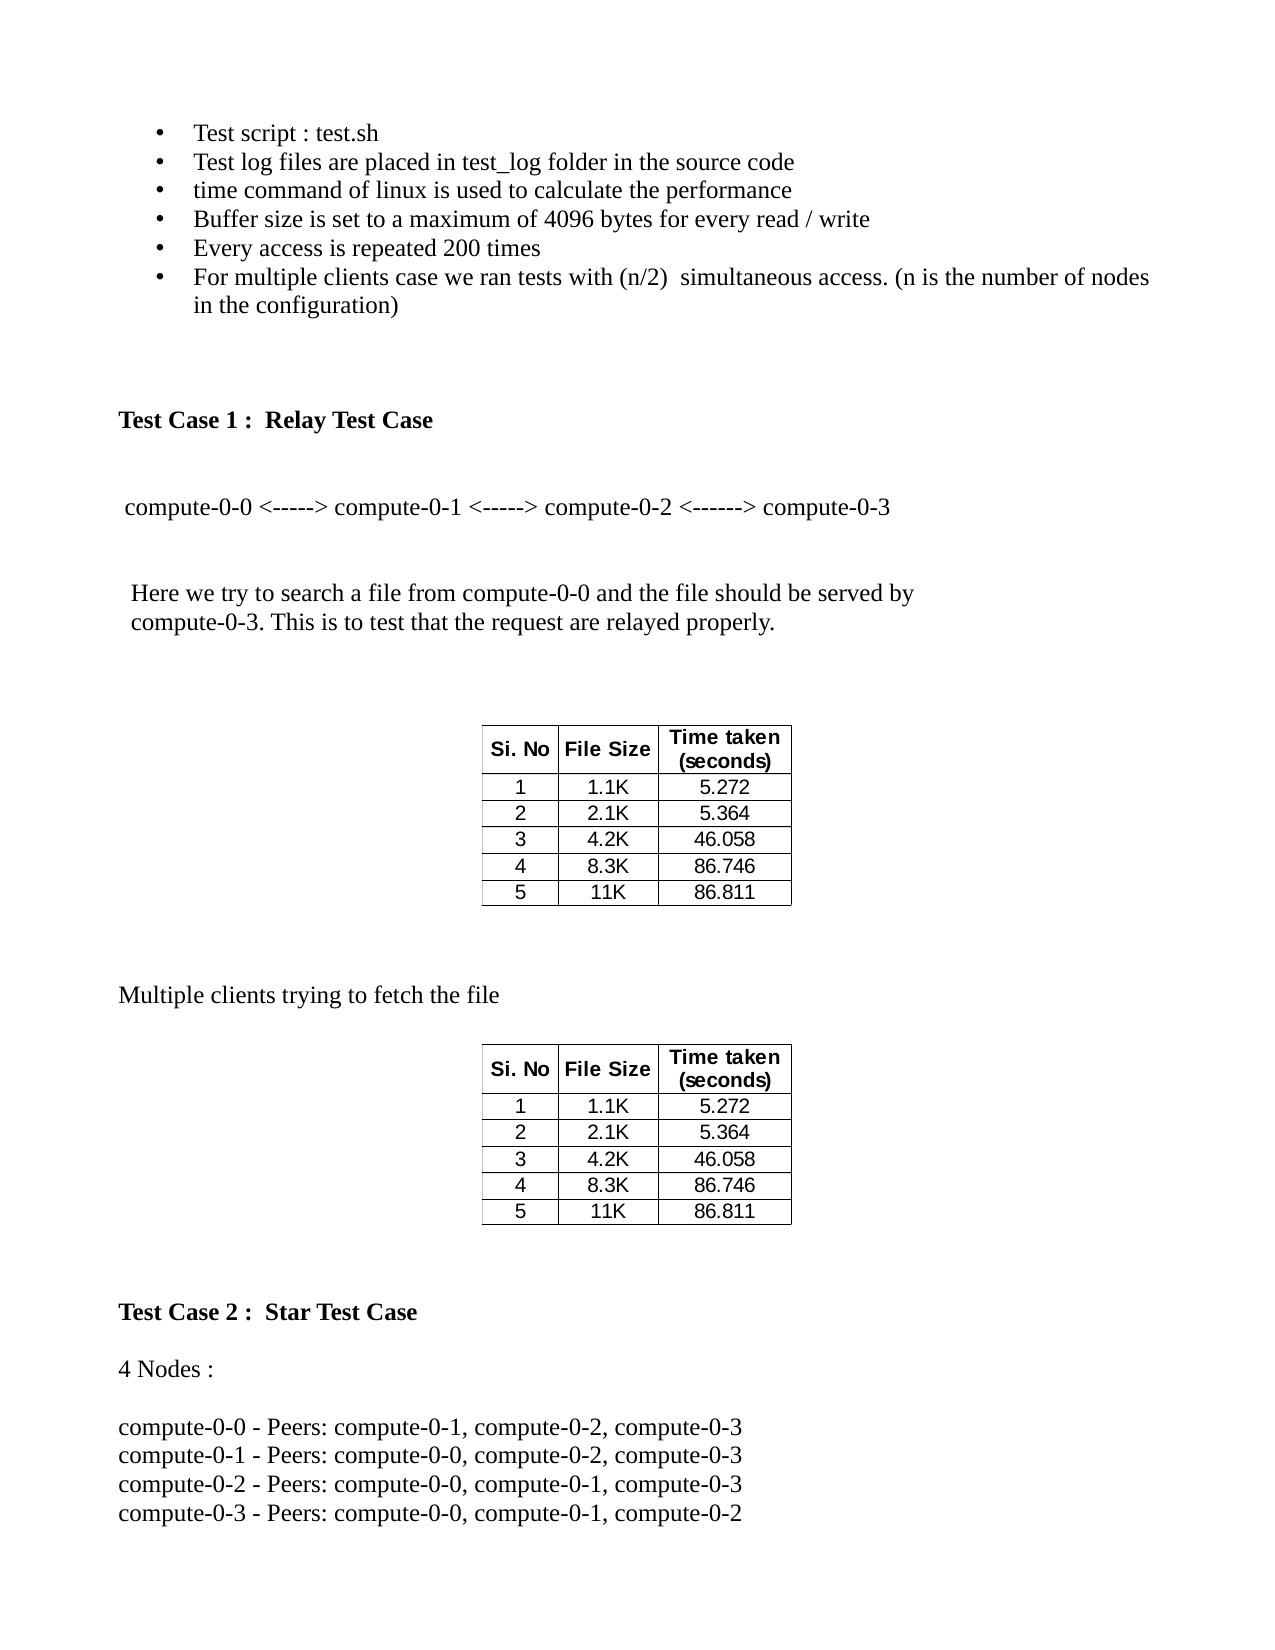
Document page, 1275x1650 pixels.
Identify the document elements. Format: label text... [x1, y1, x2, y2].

text Test Case 1 : Relay Test Case [118, 406, 1157, 434]
text Test Case 2 : Star Test Case [118, 1297, 1157, 1326]
list For multiple clients case we ran tests with (n/2) simultaneous access. (n is the number of nodes in the configuration) [156, 262, 1157, 319]
list time command of linux is used to calculate the performance [156, 176, 1157, 204]
text 4 Nodes : [118, 1354, 1157, 1383]
list Test script : test.sh [156, 118, 1157, 147]
text compute-0-3 - Peers: compute-0-0, compute-0-1, compute-0-2 [118, 1498, 1157, 1527]
list Every access is repeated 200 times [156, 233, 1157, 262]
text Here we try to search a file from compute-0-0 and the file should be served by [118, 578, 1157, 607]
text compute-0-0 - Peers: compute-0-1, compute-0-2, compute-0-3 [118, 1412, 1157, 1441]
text compute-0-1 - Peers: compute-0-0, compute-0-2, compute-0-3 [118, 1441, 1157, 1469]
list Buffer size is set to a maximum of 4096 bytes for every read / write [156, 204, 1157, 233]
list Test log files are placed in test_log folder in the source code [156, 147, 1157, 176]
text compute-0-3. This is to test that the request are relayed properly. [118, 607, 1157, 636]
text compute-0-0 <-----> compute-0-1 <-----> compute-0-2 <------> compute-0-3 [118, 492, 1157, 521]
text Multiple clients trying to fetch the file [118, 981, 1157, 1009]
text compute-0-2 - Peers: compute-0-0, compute-0-1, compute-0-3 [118, 1469, 1157, 1498]
